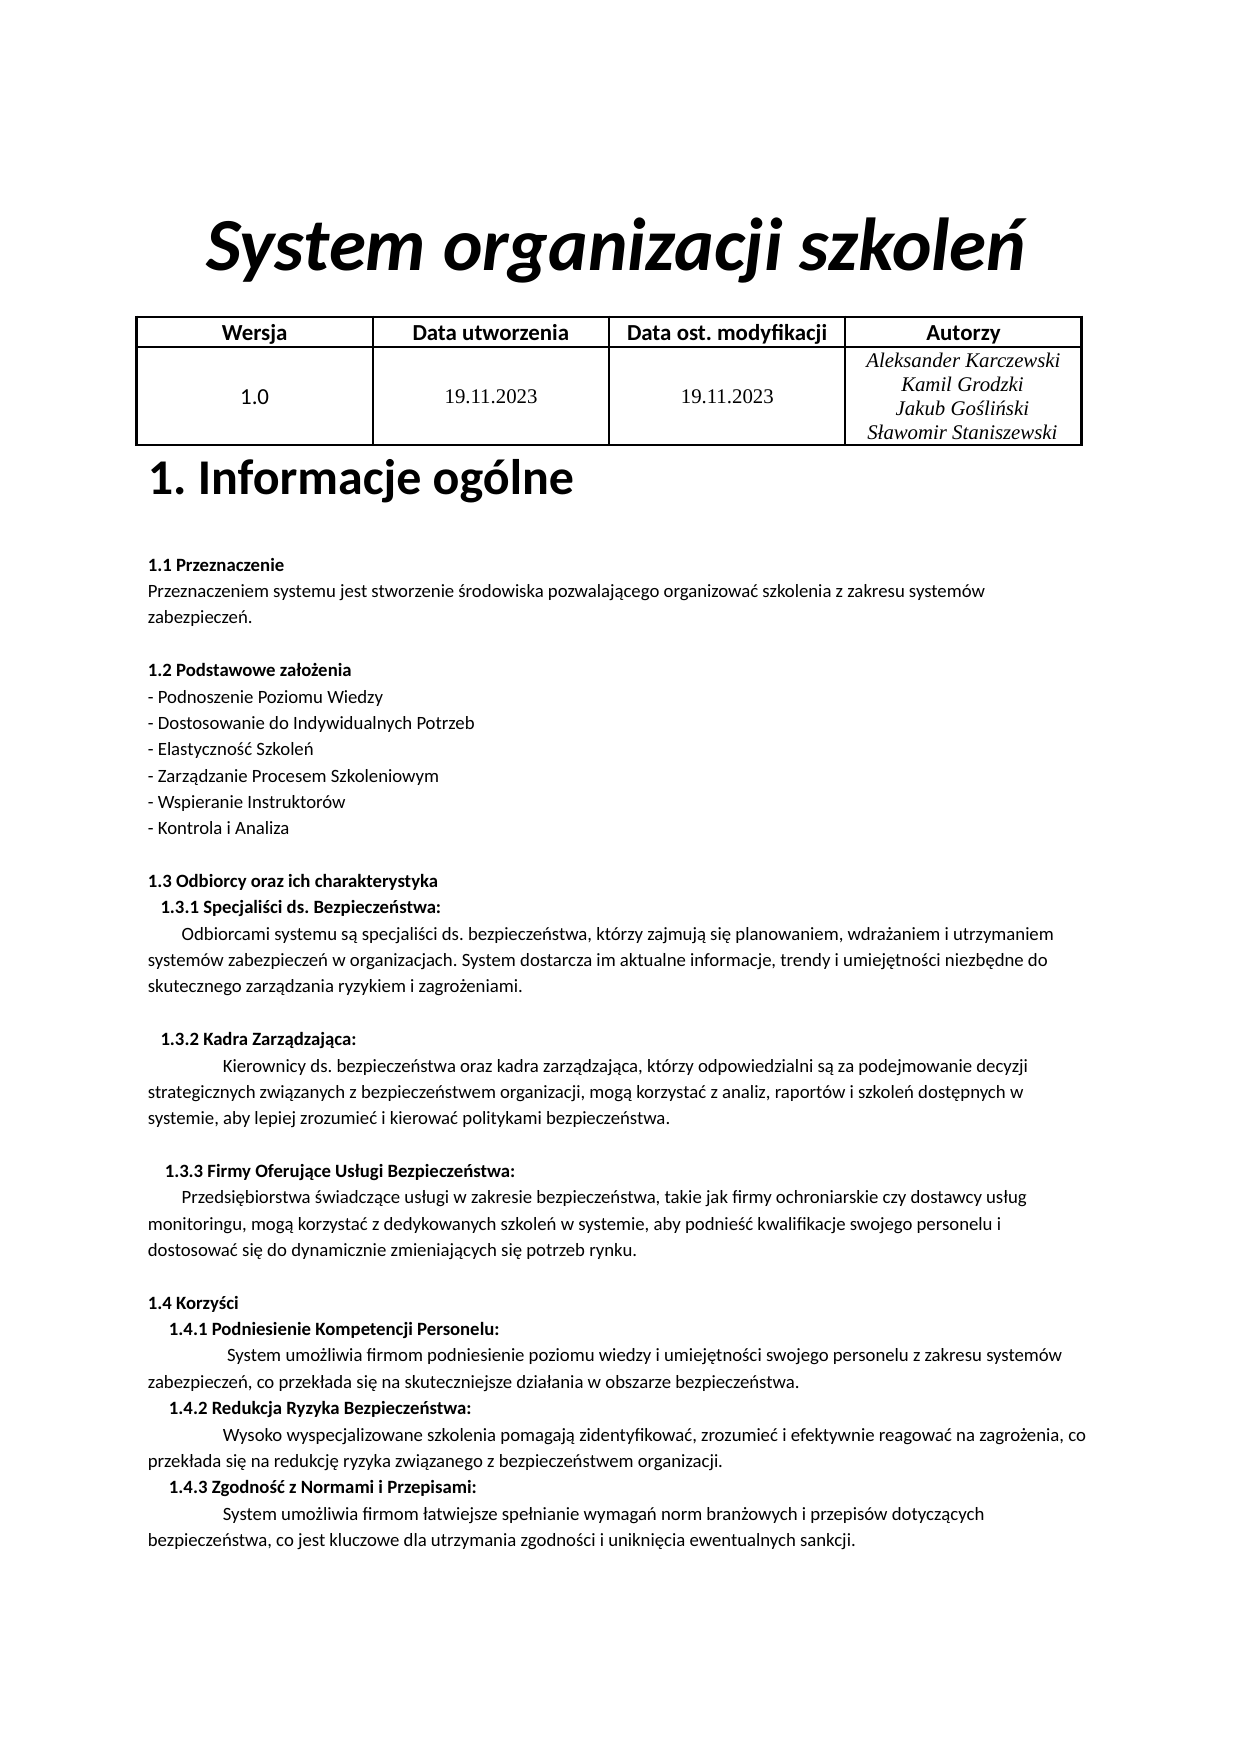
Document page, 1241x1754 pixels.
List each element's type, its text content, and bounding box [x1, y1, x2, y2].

table_cell 1.0 [138, 348, 372, 444]
table_header Autorzy [846, 318, 1080, 346]
text - Podnoszenie Poziomu Wiedzy - Dostosowanie do Indywidualnych Potrzeb - Elastyczność Szkoleń - Zarządzanie Procesem Szkoleniowym - Wspieranie Instruktorów - Kontrola i Analiza [148, 685, 1093, 839]
table_header Data ost. modyfikacji [610, 318, 844, 346]
text System organizacji szkoleń [148, 198, 1093, 289]
text 1.4.2 Redukcja Ryzyka Bezpieczeństwa: Wysoko wyspecjalizowane szkolenia pomagają zidentyfikować, zrozumieć i efektywnie reagować na zagrożenia, co przekłada się na redukcję ryzyka związanego z bezpieczeństwem organizacji. [148, 1396, 1093, 1472]
text Przedsiębiorstwa świadczące usługi w zakresie bezpieczeństwa, takie jak firmy ochroniarskie czy dostawcy usług monitoringu, mogą korzystać z dedykowanych szkoleń w systemie, aby podnieść kwalifikacje swojego personelu i dostosować się do dynamicznie zmieniających się potrzeb rynku. [148, 1186, 1093, 1261]
text 1.4 Korzyści [148, 1291, 1093, 1314]
subtitle 1. Informacje ogólne [148, 446, 1093, 507]
text 1.4.3 Zgodność z Normami i Przepisami: System umożliwia firmom łatwiejsze spełnianie wymagań norm branżowych i przepisów dotyczących bezpieczeństwa, co jest kluczowe dla utrzymania zgodności i uniknięcia ewentualnych sankcji. [148, 1475, 1093, 1551]
text 1.2 Podstawowe założenia [148, 658, 1093, 681]
text 1.3.1 Specjaliści ds. Bezpieczeństwa: [148, 896, 1093, 918]
text 1.3 Odbiorcy oraz ich charakterystyka [148, 869, 1093, 892]
table_cell Aleksander Karczewski Kamil Grodzki Jakub Gośliński Sławomir Staniszewski [846, 348, 1080, 444]
text 1.1 Przeznaczenie [148, 553, 1093, 576]
table_cell 19.11.2023 [610, 348, 844, 444]
text Przeznaczeniem systemu jest stworzenie środowiska pozwalającego organizować szkolenia z zakresu systemów zabezpieczeń. [148, 579, 1093, 629]
text Odbiorcami systemu są specjaliści ds. bezpieczeństwa, którzy zajmują się planowaniem, wdrażaniem i utrzymaniem systemów zabezpieczeń w organizacjach. System dostarcza im aktualne informacje, trendy i umiejętności niezbędne do skutecznego zarządzania ryzykiem i zagrożeniami. [148, 922, 1093, 998]
table_cell 19.11.2023 [374, 348, 608, 444]
table_header Wersja [138, 318, 372, 346]
text Kierownicy ds. bezpieczeństwa oraz kadra zarządzająca, którzy odpowiedzialni są za podejmowanie decyzji strategicznych związanych z bezpieczeństwem organizacji, mogą korzystać z analiz, raportów i szkoleń dostępnych w systemie, aby lepiej zrozumieć i kierować politykami bezpieczeństwa. [148, 1054, 1093, 1129]
text 1.4.1 Podniesienie Kompetencji Personelu: System umożliwia firmom podniesienie poziomu wiedzy i umiejętności swojego personelu z zakresu systemów zabezpieczeń, co przekłada się na skuteczniejsze działania w obszarze bezpieczeństwa. [148, 1317, 1093, 1393]
table_header Data utworzenia [374, 318, 608, 346]
text 1.3.3 Firmy Oferujące Usługi Bezpieczeństwa: [148, 1159, 1093, 1182]
text 1.3.2 Kadra Zarządzająca: [148, 1027, 1093, 1050]
